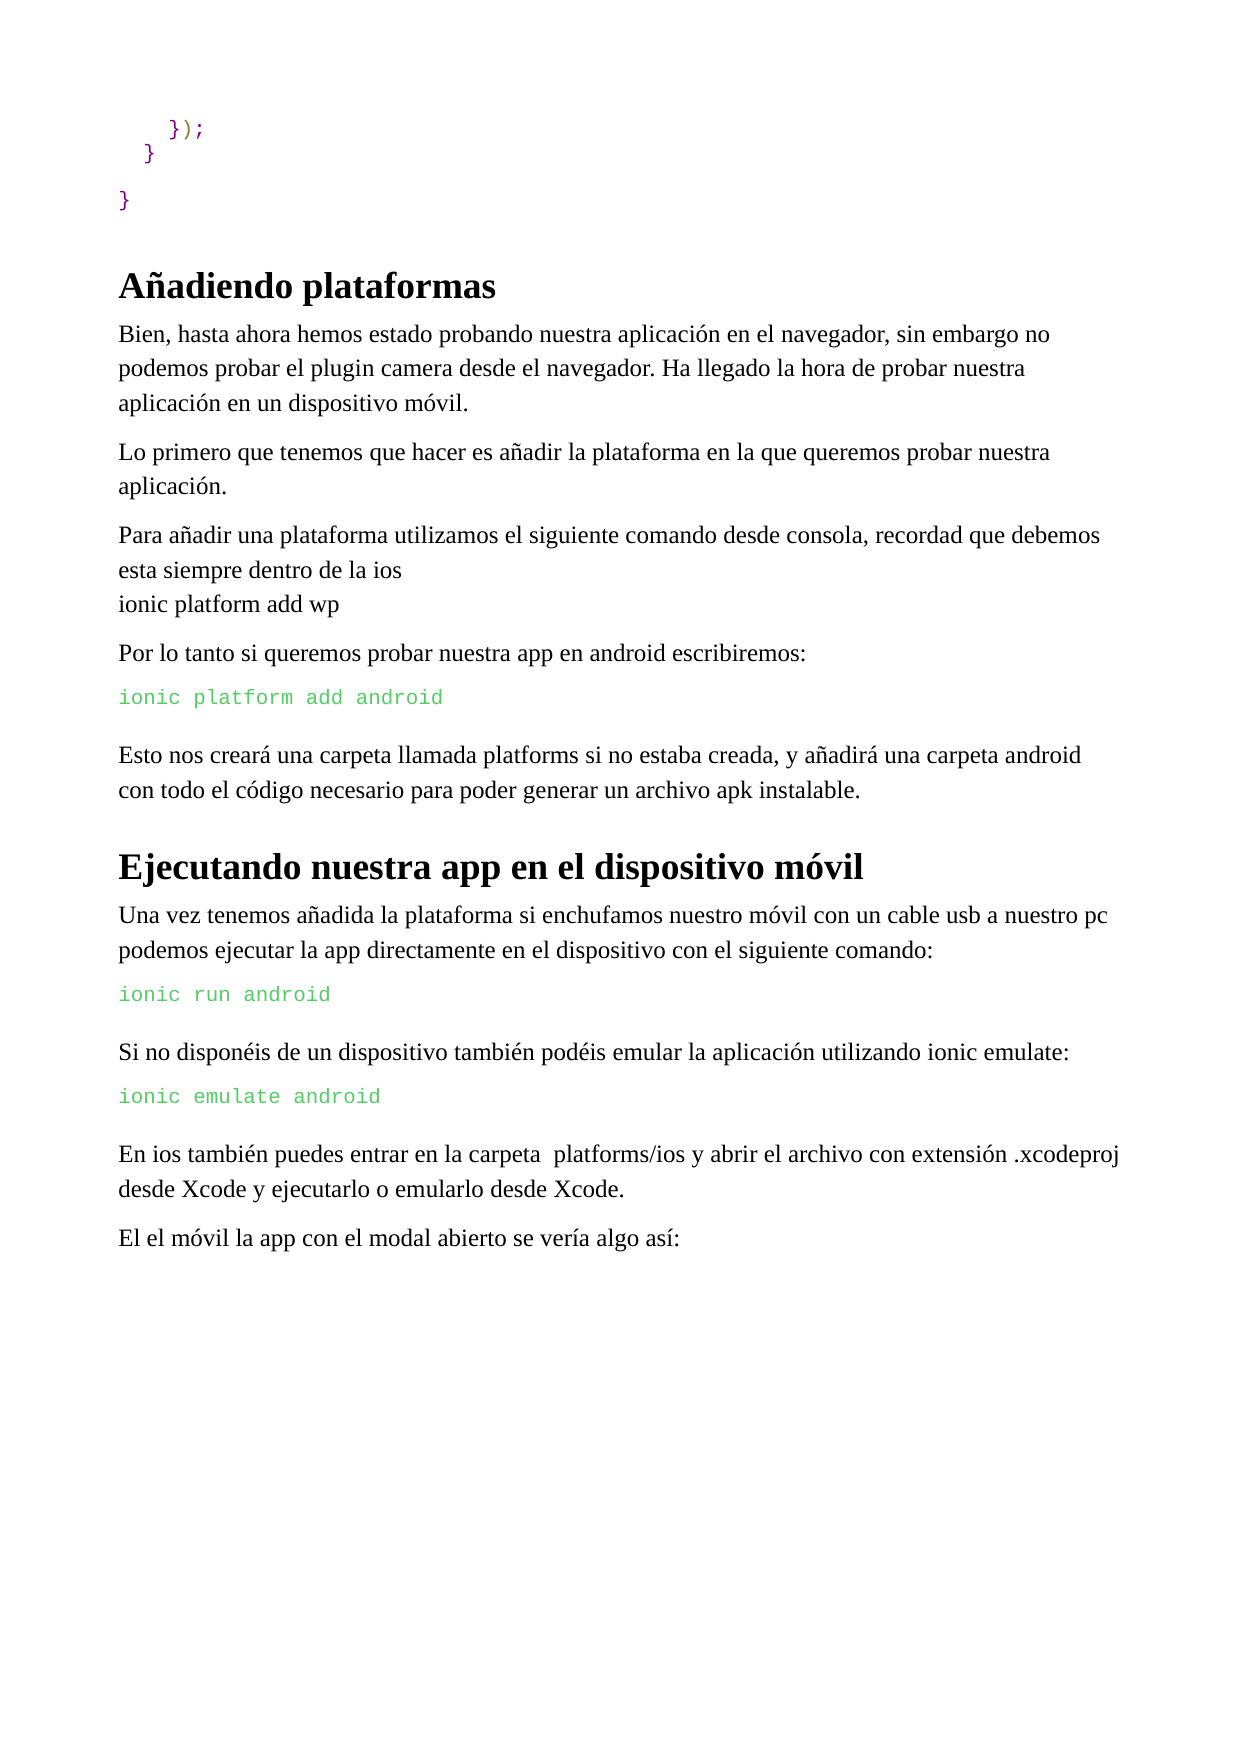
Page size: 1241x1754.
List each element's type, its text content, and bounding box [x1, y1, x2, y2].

subtitle Añadiendo plataformas [118, 263, 1122, 306]
text Por lo tanto si queremos probar nuestra app en android escribiremos: [118, 638, 1122, 667]
text Bien, hasta ahora hemos estado probando nuestra aplicación en el navegador, sin embargo no podemos probar el plugin camera desde el navegador. Ha llegado la hora de probar nuestra aplicación en un dispositivo móvil. [118, 319, 1122, 416]
text ionic run android [118, 984, 1122, 1008]
text El el móvil la app con el modal abierto se vería algo así: [118, 1223, 1122, 1252]
text Si no disponéis de un dispositivo también podéis emular la aplicación utilizando ionic emulate: [118, 1037, 1122, 1066]
text }); [118, 118, 1122, 142]
text Lo primero que tenemos que hacer es añadir la plataforma en la que queremos probar nuestra aplicación. [118, 437, 1122, 500]
text ionic emulate android [118, 1086, 1122, 1110]
text } [118, 189, 1122, 213]
text En ios también puedes entrar en la carpeta platforms/ios y abrir el archivo con extensión .xcodeproj desde Xcode y ejecutarlo o emularlo desde Xcode. [118, 1139, 1122, 1202]
subtitle Ejecutando nuestra app en el dispositivo móvil [118, 845, 1122, 888]
text ionic platform add android [118, 687, 1122, 711]
text Una vez tenemos añadida la plataforma si enchufamos nuestro móvil con un cable usb a nuestro pc podemos ejecutar la app directamente en el dispositivo con el siguiente comando: [118, 900, 1122, 964]
text Para añadir una plataforma utilizamos el siguiente comando desde consola, recordad que debemos esta siempre dentro de la ios ionic platform add wp [118, 520, 1122, 618]
text Esto nos creará una carpeta llamada platforms si no estaba creada, y añadirá una carpeta android con todo el código necesario para poder generar un archivo apk instalable. [118, 740, 1122, 804]
text } [118, 142, 1122, 165]
